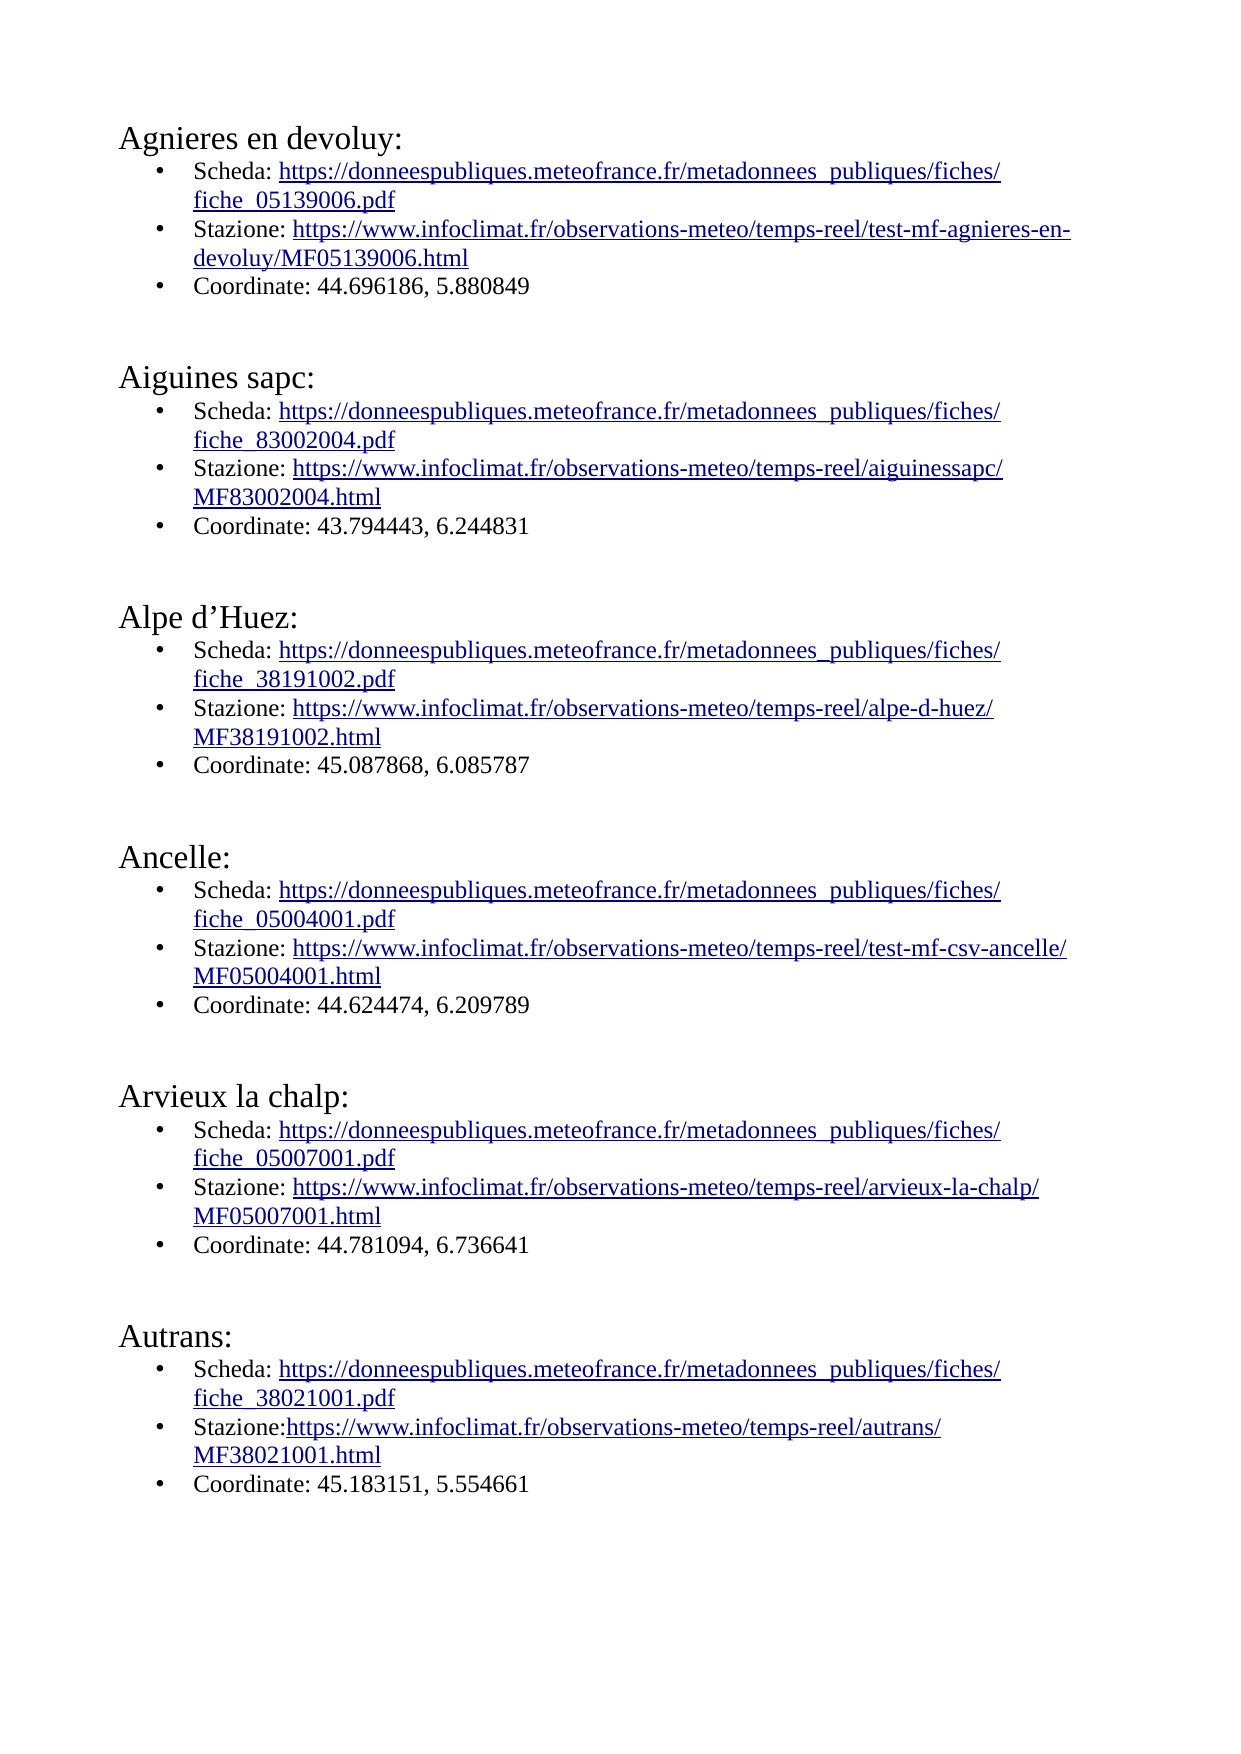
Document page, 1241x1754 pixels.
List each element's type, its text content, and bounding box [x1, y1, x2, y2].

text Agnieres en devoluy: [118, 118, 1122, 156]
text Autrans: [118, 1316, 1122, 1354]
text Ancelle: [118, 837, 1122, 875]
list Scheda: https://donneespubliques.meteofrance.fr/metadonnees_publiques/fiches/fiche_05139006.pdf [156, 156, 1122, 214]
list Coordinate: 43.794443, 6.244831 [156, 511, 1122, 540]
list Stazione:https://www.infoclimat.fr/observations-meteo/temps-reel/autrans/MF38021001.html [156, 1412, 1122, 1469]
list Scheda: https://donneespubliques.meteofrance.fr/metadonnees_publiques/fiches/fiche_05004001.pdf [156, 875, 1122, 933]
list Stazione: https://www.infoclimat.fr/observations-meteo/temps-reel/alpe-d-huez/MF38191002.html [156, 693, 1122, 751]
text Aiguines sapc: [118, 358, 1122, 396]
list Scheda: https://donneespubliques.meteofrance.fr/metadonnees_publiques/fiches/fiche_38191002.pdf [156, 636, 1122, 693]
list Stazione: https://www.infoclimat.fr/observations-meteo/temps-reel/test-mf-agnieres-en-devoluy/MF05139006.html [156, 214, 1122, 271]
list Coordinate: 45.183151, 5.554661 [156, 1469, 1122, 1498]
text Alpe d’Huez: [118, 597, 1122, 636]
list Coordinate: 44.781094, 6.736641 [156, 1230, 1122, 1258]
list Scheda: https://donneespubliques.meteofrance.fr/metadonnees_publiques/fiches/fiche_38021001.pdf [156, 1354, 1122, 1412]
list Coordinate: 44.696186, 5.880849 [156, 271, 1122, 300]
list Scheda: https://donneespubliques.meteofrance.fr/metadonnees_publiques/fiches/fiche_05007001.pdf [156, 1115, 1122, 1172]
list Stazione: https://www.infoclimat.fr/observations-meteo/temps-reel/arvieux-la-chalp/MF05007001.html [156, 1172, 1122, 1230]
list Coordinate: 44.624474, 6.209789 [156, 990, 1122, 1019]
list Scheda: https://donneespubliques.meteofrance.fr/metadonnees_publiques/fiches/fiche_83002004.pdf [156, 396, 1122, 453]
text Arvieux la chalp: [118, 1076, 1122, 1115]
list Coordinate: 45.087868, 6.085787 [156, 751, 1122, 779]
list Stazione: https://www.infoclimat.fr/observations-meteo/temps-reel/test-mf-csv-ancelle/MF05004001.html [156, 933, 1122, 990]
list Stazione: https://www.infoclimat.fr/observations-meteo/temps-reel/aiguinessapc/MF83002004.html [156, 453, 1122, 511]
